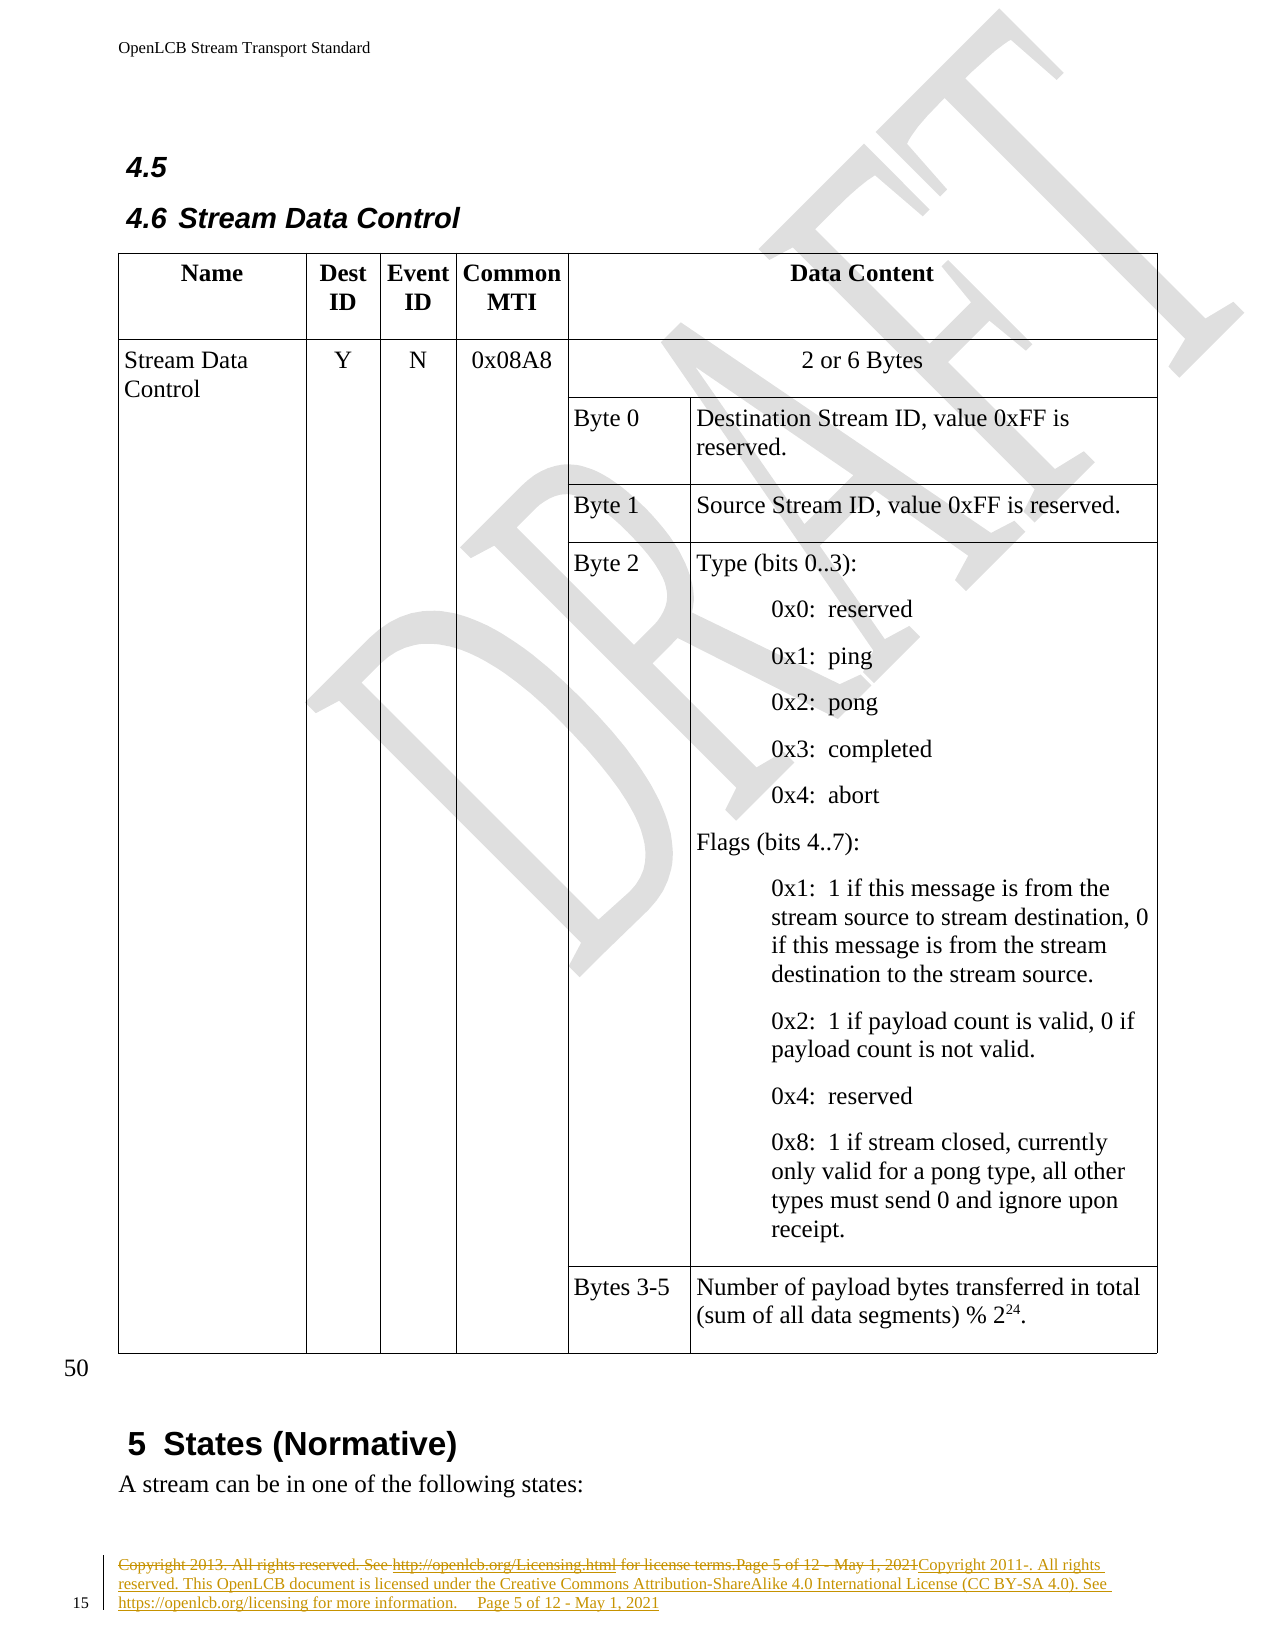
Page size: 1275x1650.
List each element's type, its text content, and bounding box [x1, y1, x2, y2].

table_cell Number of payload bytes transferred in total (sum of all data segments) % 224. [691, 1267, 1157, 1353]
table_cell [307, 702, 380, 1353]
table_cell Byte 1 [621, 485, 690, 542]
table_cell Byte 2 [569, 543, 667, 643]
table_cell Bytes 3-5 [569, 1267, 690, 1353]
table_cell Type (bits 0..3): 0x0: reserved 0x1: ping 0x2: pong 0x3: completed 0x4: abort Flags (bits 4..7): 0x1: 1 if this message is from the stream source to stream destination, 0 if this message is from the stream destination to the stream source. 0x2: 1 if payload count is valid, 0 if payload count is not valid. 0x4: reserved 0x8: 1 if stream closed, currently only valid for a pong type, all other types must send 0 and ignore upon receipt. [691, 543, 1157, 1266]
subtitle [1089, 201, 1157, 235]
table_cell [457, 820, 568, 1353]
table_header Data Content [841, 254, 1157, 339]
table_cell N [381, 340, 456, 627]
table_cell Destination Stream ID, value 0xFF is reserved. [691, 398, 757, 484]
table_cell Source Stream ID, value 0xFF is reserved. [922, 485, 1157, 542]
table_cell Byte 0 [569, 398, 690, 484]
table_cell 2 or 6 Bytes [709, 340, 941, 397]
table_cell Source Stream ID, value 0xFF is reserved. [825, 492, 947, 542]
table_cell [457, 649, 568, 888]
table_cell Stream Data Control [119, 340, 306, 1353]
table_cell [675, 543, 690, 572]
table_header Dest ID [307, 254, 380, 339]
subtitle Stream Data Control [118, 201, 805, 235]
table_cell [363, 666, 380, 700]
table_cell [569, 622, 690, 1266]
text A stream can be in one of the following states: [118, 1469, 1157, 1498]
table_cell Destination Stream ID, value 0xFF is reserved. [985, 398, 1157, 484]
table_header Name [119, 254, 306, 339]
table_cell Y [307, 340, 380, 699]
table_cell Byte 1 [569, 495, 636, 542]
table_header Event ID [381, 254, 456, 339]
table_cell [569, 340, 697, 397]
table_header Common MTI [457, 254, 568, 339]
table_cell [949, 340, 1157, 397]
table_header Data Content [973, 322, 1010, 339]
table_cell Source Stream ID, value 0xFF is reserved. [778, 485, 842, 523]
table_cell 0x08A8 [457, 340, 568, 684]
subtitle States (Normative) [118, 1424, 1157, 1463]
table_header Data Content [569, 254, 883, 339]
subtitle [816, 201, 1080, 235]
table_cell Destination Stream ID, value 0xFF is reserved. [718, 398, 852, 484]
table_cell [381, 644, 456, 776]
table_cell Source Stream ID, value 0xFF is reserved. [691, 485, 797, 542]
table_cell [699, 371, 737, 397]
table_cell Destination Stream ID, value 0xFF is reserved. [794, 398, 1028, 484]
table_cell [381, 744, 456, 1353]
